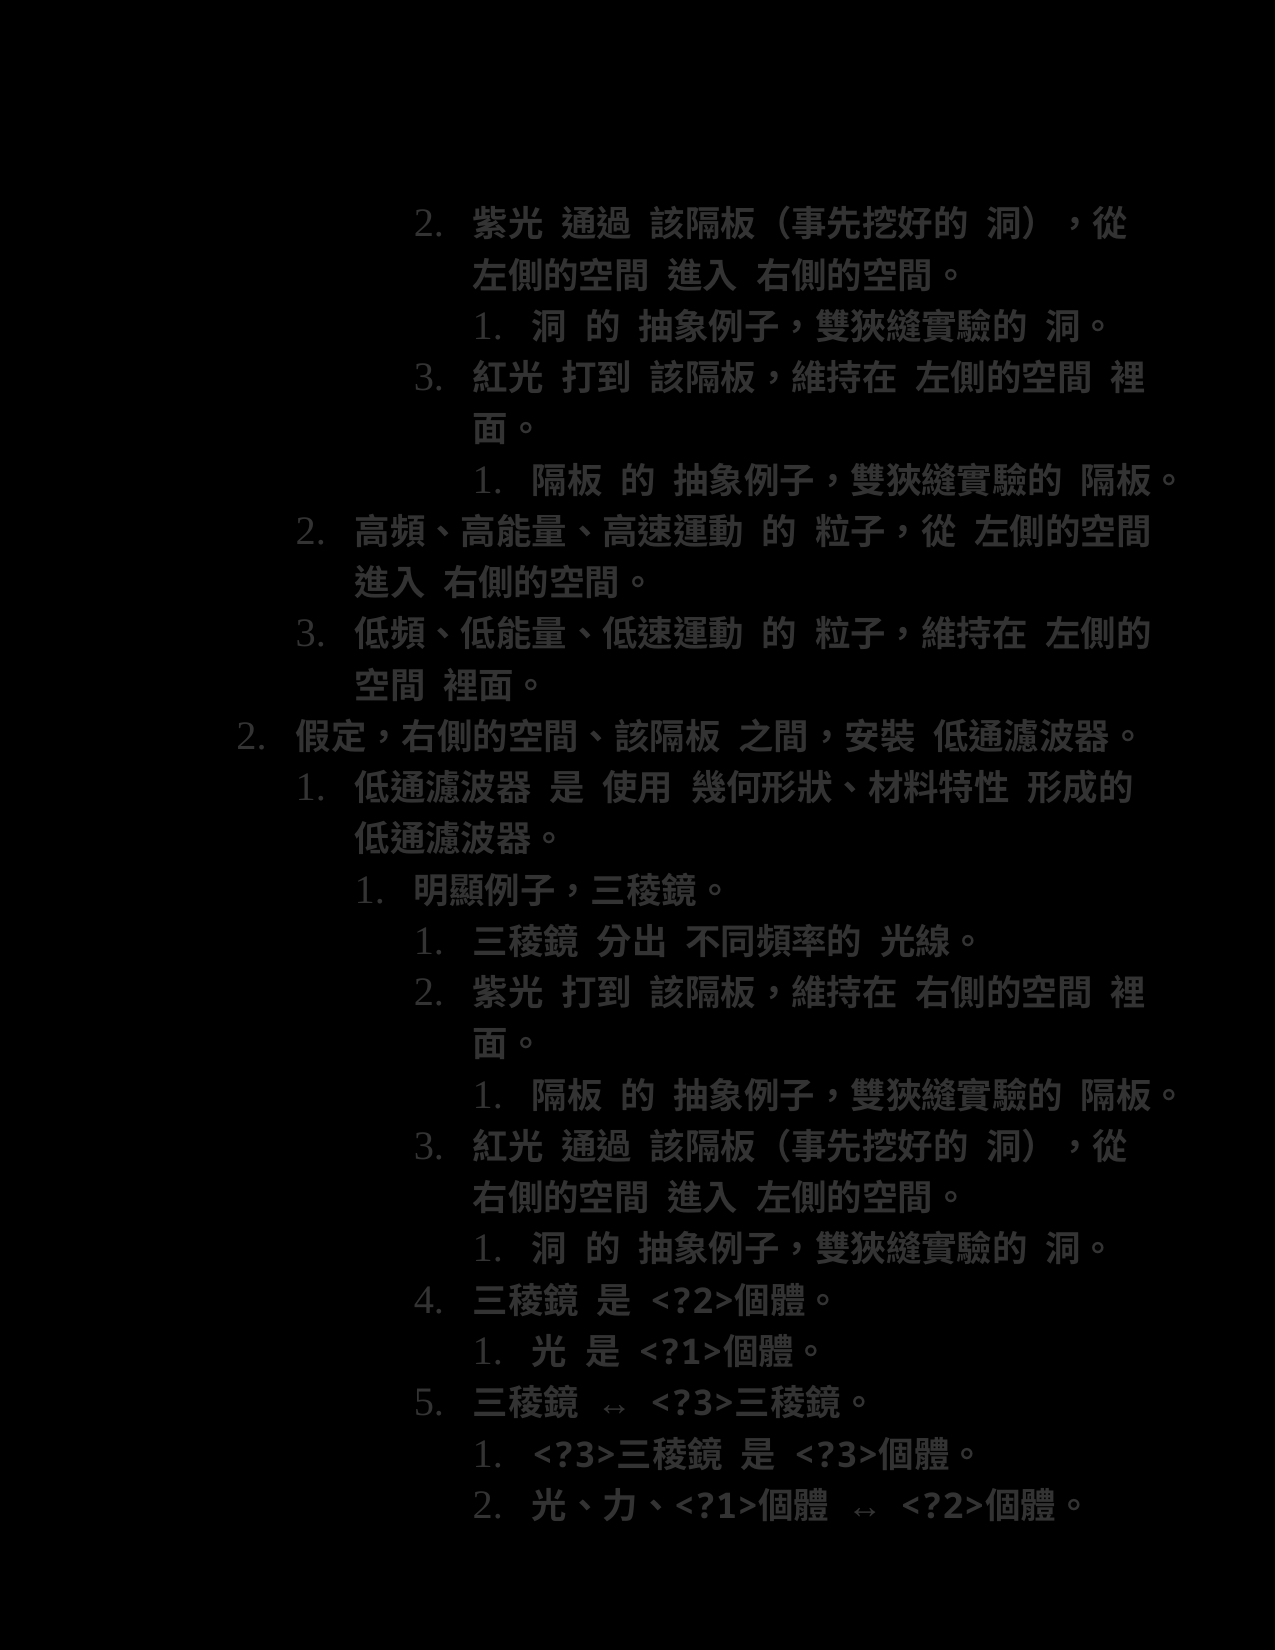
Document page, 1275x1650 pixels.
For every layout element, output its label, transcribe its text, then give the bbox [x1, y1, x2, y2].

list 洞 的 抽象例子，雙狹縫實驗的 洞。 [472, 298, 1157, 349]
list 光 是 <?1>個體。 [472, 1323, 1157, 1375]
list 紫光 打到 該隔板，維持在 右側的空間 裡面。 [413, 964, 1157, 1067]
list 高頻、高能量、高速運動 的 粒子，從 左側的空間 進入 右側的空間。 [295, 503, 1157, 606]
list 紅光 通過 該隔板（事先挖好的 洞），從 右側的空間 進入 左側的空間。 [413, 1118, 1157, 1221]
list 三稜鏡 ↔ <?3>三稜鏡。 [413, 1375, 1157, 1426]
list 低頻、低能量、低速運動 的 粒子，維持在 左側的空間 裡面。 [295, 606, 1157, 708]
list 紫光 通過 該隔板（事先挖好的 洞），從 左側的空間 進入 右側的空間。 [413, 196, 1157, 298]
list 假定，右側的空間、該隔板 之間，安裝 低通濾波器。 [236, 708, 1157, 759]
list <?3>三稜鏡 是 <?3>個體。 [472, 1426, 1157, 1477]
list 洞 的 抽象例子，雙狹縫實驗的 洞。 [472, 1221, 1157, 1272]
list 光、力、<?1>個體 ↔ <?2>個體。 [472, 1477, 1157, 1529]
list 三稜鏡 是 <?2>個體。 [413, 1272, 1157, 1323]
list 低通濾波器 是 使用 幾何形狀、材料特性 形成的 低通濾波器。 [295, 759, 1157, 862]
list 紅光 打到 該隔板，維持在 左側的空間 裡面。 [413, 349, 1157, 452]
list 明顯例子，三稜鏡。 [354, 862, 1157, 913]
list 三稜鏡 分出 不同頻率的 光線。 [413, 913, 1157, 964]
list 隔板 的 抽象例子，雙狹縫實驗的 隔板。 [472, 1067, 1157, 1118]
list 隔板 的 抽象例子，雙狹縫實驗的 隔板。 [472, 452, 1157, 503]
